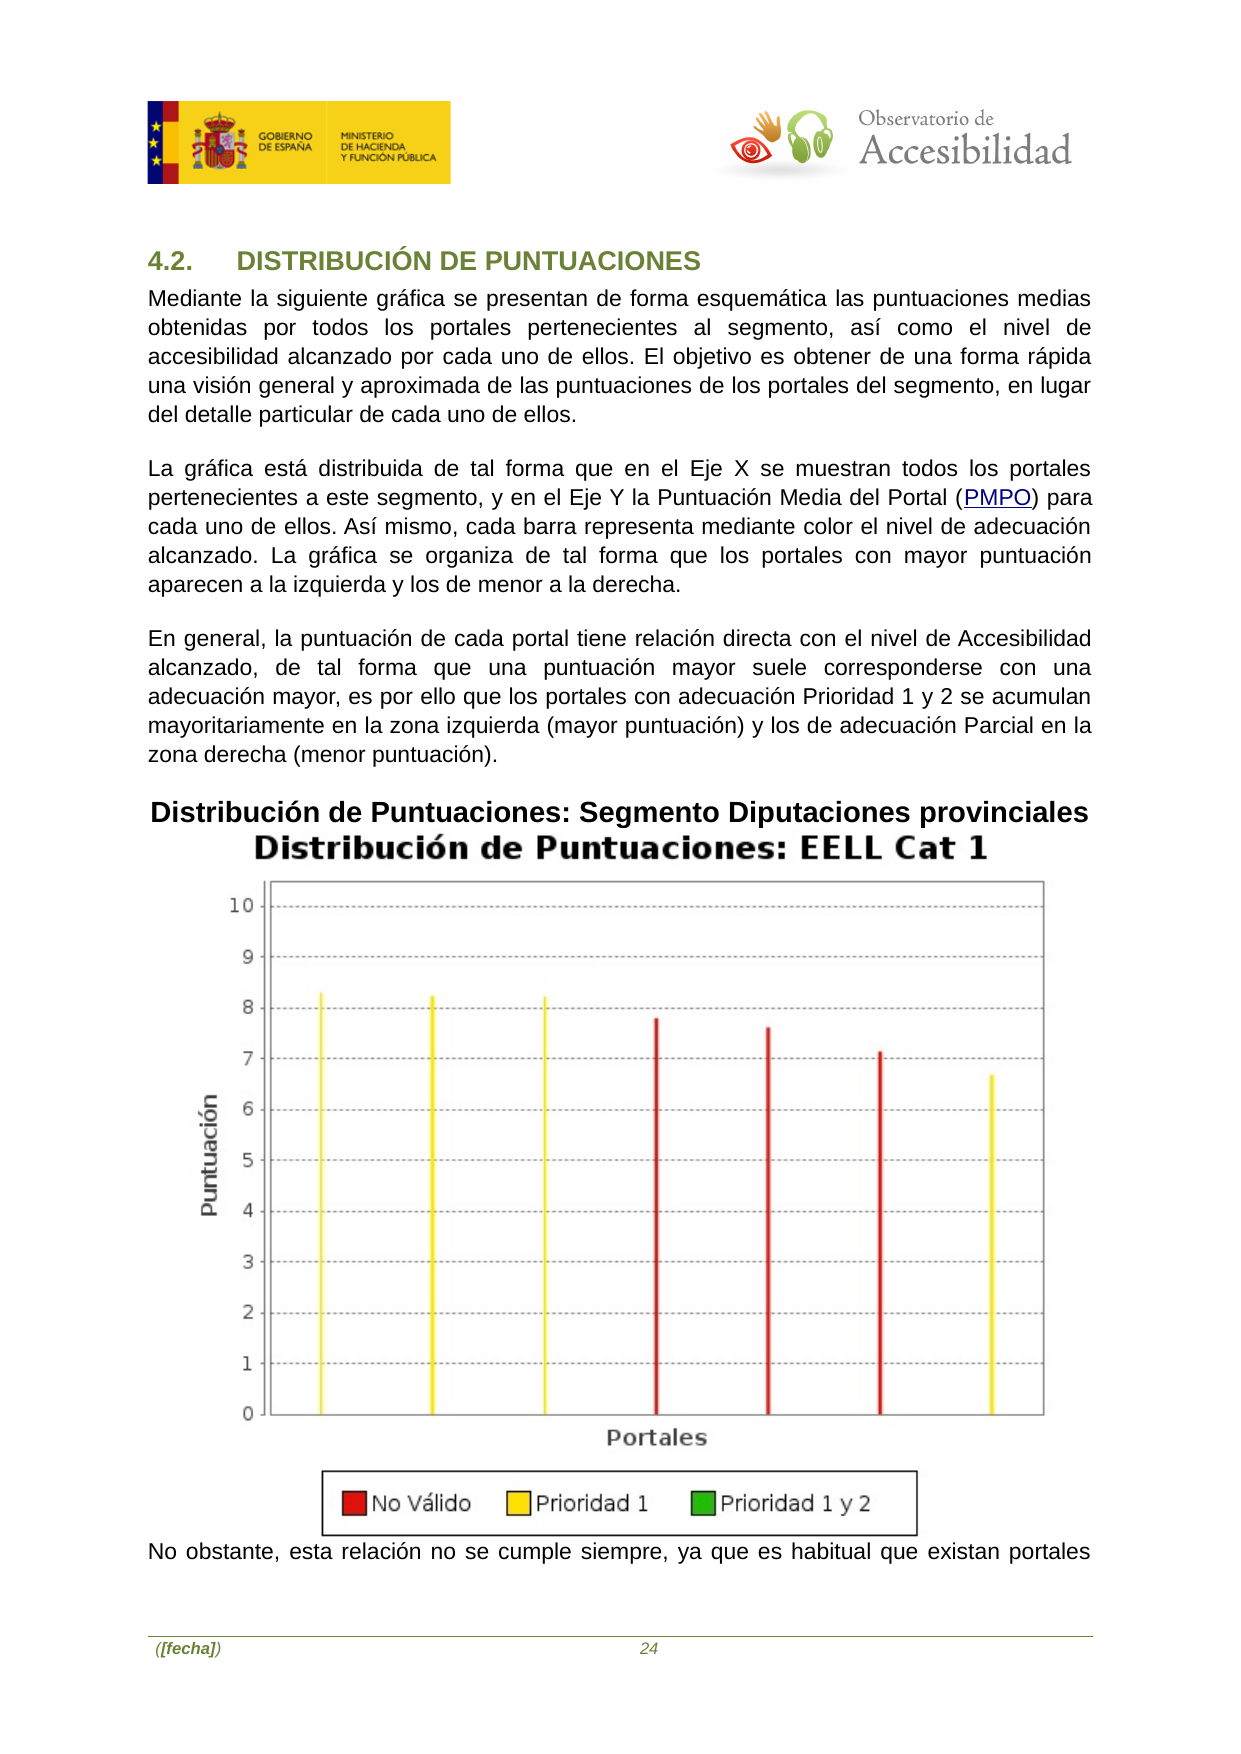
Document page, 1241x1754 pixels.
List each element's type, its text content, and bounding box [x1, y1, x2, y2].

text La gráfica está distribuida de tal forma que en el Eje X se muestran todos los portales pertenecientes a este segmento, y en el Eje Y la Puntuación Media del Portal (PMPO) para cada uno de ellos. Así mismo, cada barra representa mediante color el nivel de adecuación alcanzado. La gráfica se organiza de tal forma que los portales con mayor puntuación aparecen a la izquierda y los de menor a la derecha. [148, 455, 1092, 597]
text No obstante, esta relación no se cumple siempre, ya que es habitual que existan portales [148, 1538, 1092, 1564]
picture [178, 828, 1062, 1538]
picture [710, 101, 1086, 184]
text Mediante la siguiente gráfica se presentan de forma esquemática las puntuaciones medias obtenidas por todos los portales pertenecientes al segmento, así como el nivel de accesibilidad alcanzado por cada uno de ellos. El objetivo es obtener de una forma rápida una visión general y aproximada de las puntuaciones de los portales del segmento, en lugar del detalle particular de cada uno de ellos. [148, 285, 1092, 427]
subtitle Distribución de puntuaciones [148, 245, 1092, 276]
text En general, la puntuación de cada portal tiene relación directa con el nivel de Accesibilidad alcanzado, de tal forma que una puntuación mayor suele corresponderse con una adecuación mayor, es por ello que los portales con adecuación Prioridad 1 y 2 se acumulan mayoritariamente en la zona izquierda (mayor puntuación) y los de adecuación Parcial en la zona derecha (menor puntuación). [148, 625, 1092, 767]
picture [147, 101, 451, 184]
text Distribución de Puntuaciones: Segmento Diputaciones provinciales [148, 795, 1092, 828]
